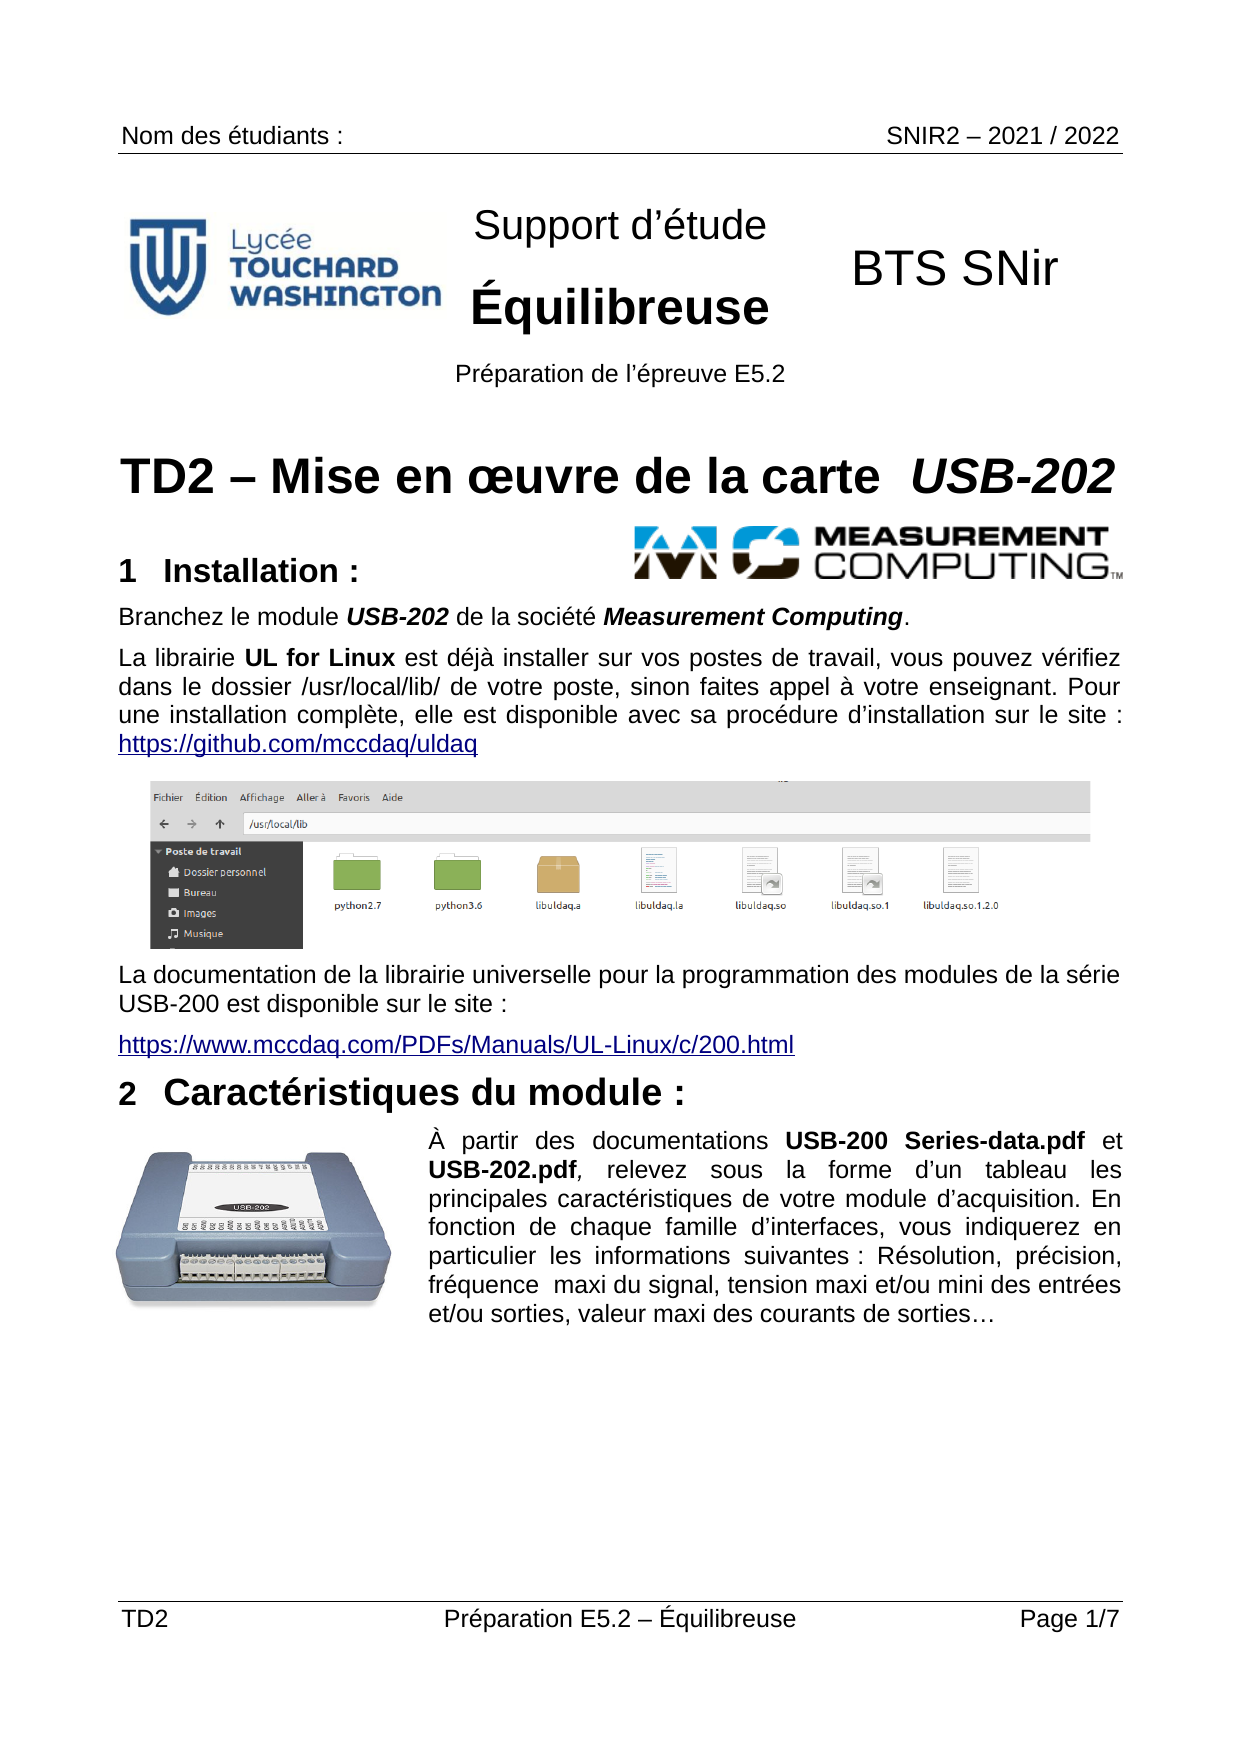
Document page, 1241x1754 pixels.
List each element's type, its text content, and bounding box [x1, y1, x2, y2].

picture [124, 212, 448, 319]
table_header BTS SNir [788, 182, 1122, 353]
picture [107, 1133, 399, 1314]
text La librairie UL for Linux est déjà installer sur vos postes de travail, vous pouvez vérifiez dans le dossier /usr/local/lib/ de votre poste, sinon faites appel à votre enseignant. Pour une installation complète, elle est disponible avec sa procédure d’installation sur le site : https://github.com/mccdaq/uldaq [118, 643, 1123, 758]
title TD2 – Mise en œuvre de la carte USB-202 [118, 447, 1123, 504]
text Branchez le module USB-202 de la société Measurement Computing. [118, 602, 1123, 631]
text La documentation de la librairie universelle pour la programmation des modules de la série USB-200 est disponible sur le site : [118, 770, 1123, 1018]
picture [634, 526, 1123, 579]
table_header [118, 182, 453, 353]
subtitle Caractéristiques du module : [118, 1070, 1123, 1114]
text À partir des documentations USB-200 Series-data.pdf et USB-202.pdf, relevez sous la forme d’un tableau les principales caractéristiques de votre module d’acquisition. En fonction de chaque famille d’interfaces, vous indiquerez en particulier les informations suivantes : Résolution, précision, fréquence maxi du signal, tension maxi et/ou mini des entrées et/ou sorties, valeur maxi des courants de sorties… [118, 1126, 1123, 1327]
table_header Support d’étude Équilibreuse [453, 182, 788, 353]
table_cell Préparation de l’épreuve E5.2 [118, 353, 1122, 393]
text https://www.mccdaq.com/PDFs/Manuals/UL-Linux/c/200.html [118, 1029, 1123, 1058]
picture [150, 781, 1091, 949]
subtitle Installation : [118, 552, 1123, 590]
